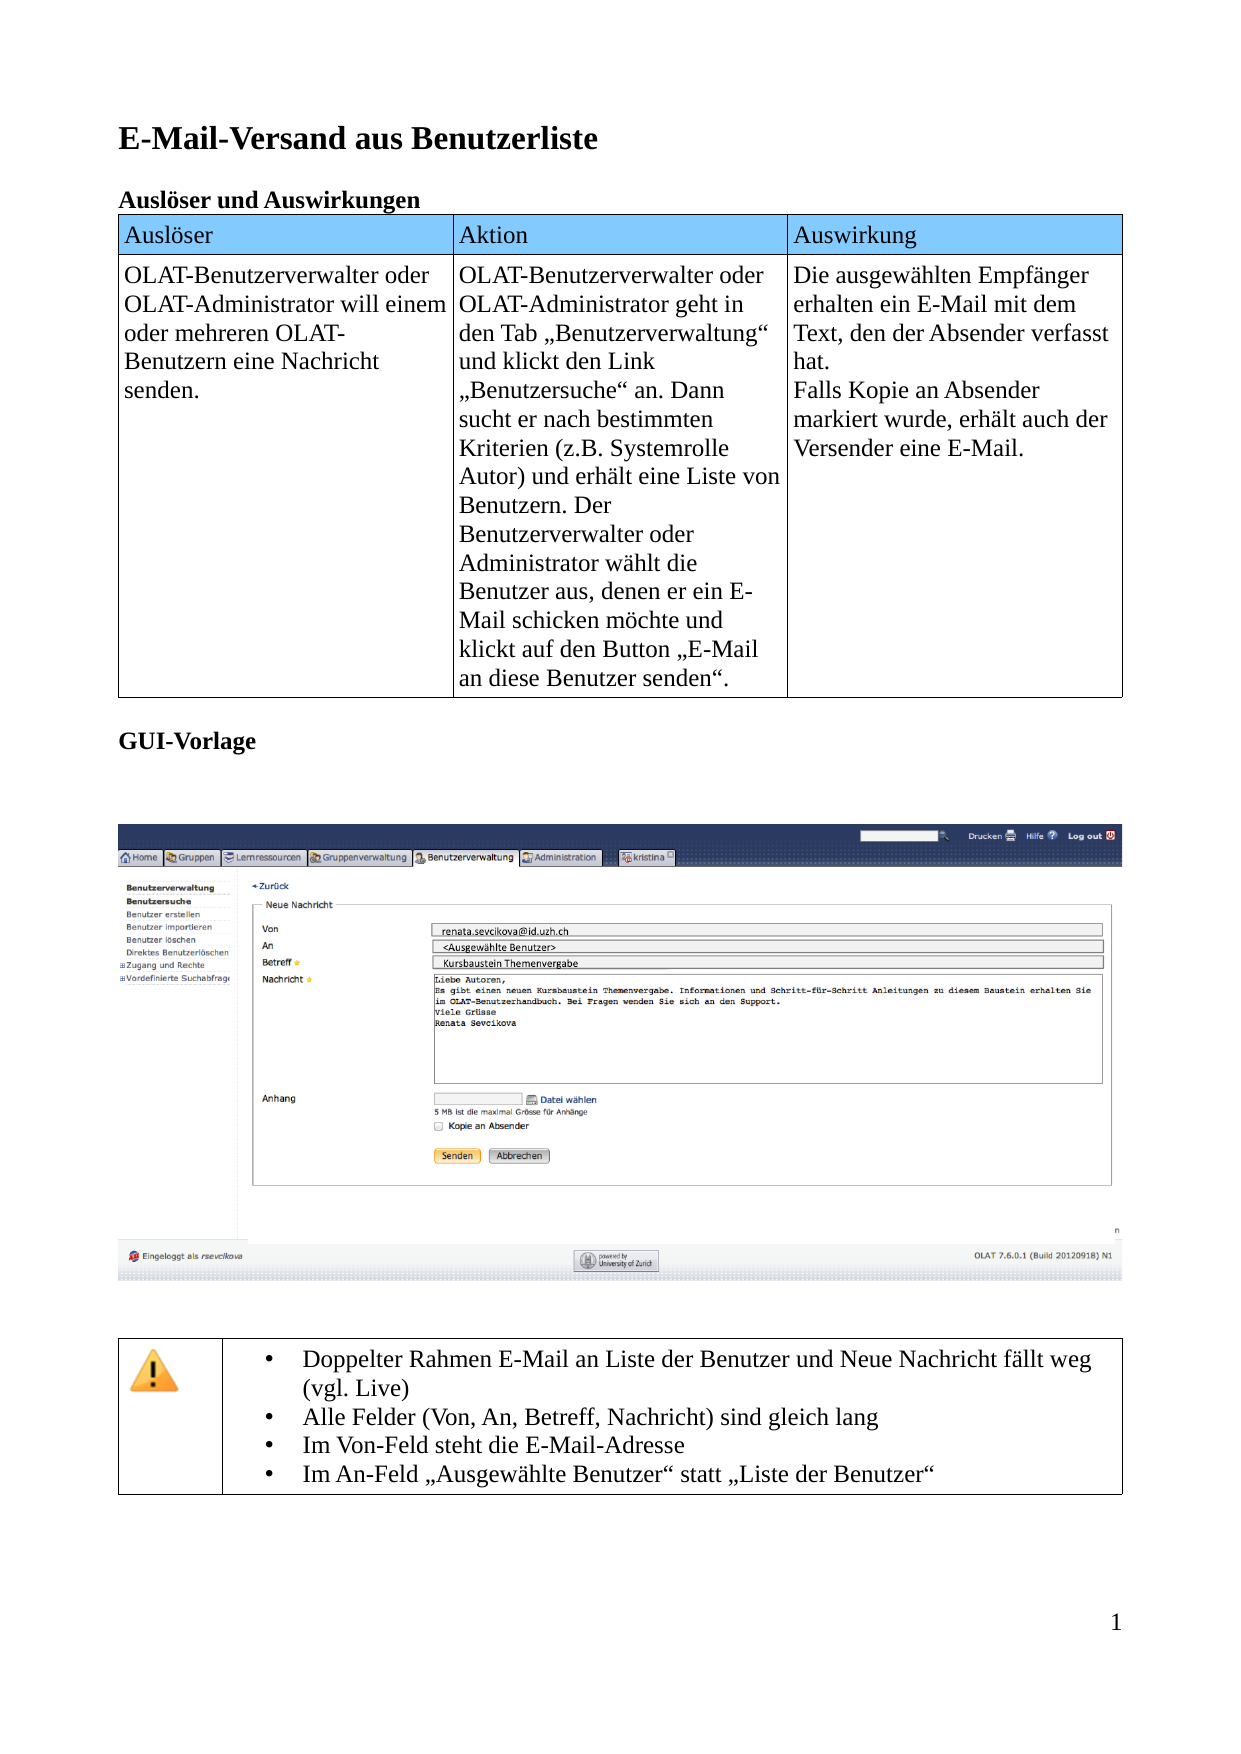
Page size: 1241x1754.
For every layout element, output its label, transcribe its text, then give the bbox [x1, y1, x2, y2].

text E-Mail-Versand aus Benutzerliste [118, 118, 1122, 156]
table_header Doppelter Rahmen E-Mail an Liste der Benutzer und Neue Nachricht fällt weg (vgl. Live) Alle Felder (Von, An, Betreff, Nachricht) sind gleich lang Im Von-Feld steht die E-Mail-Adresse Im An-Feld „Ausgewählte Benutzer“ statt „Liste der Benutzer“ [223, 1339, 1122, 1493]
text Auslöser und Auswirkungen [118, 185, 1122, 214]
table_header Aktion [454, 215, 787, 254]
table_cell OLAT-Benutzerverwalter oder OLAT-Administrator will einem oder mehreren OLAT-Benutzern eine Nachricht senden. [119, 255, 453, 697]
table_cell OLAT-Benutzerverwalter oder OLAT-Administrator geht in den Tab „Benutzerverwaltung“ und klickt den Link „Benutzersuche“ an. Dann sucht er nach bestimmten Kriterien (z.B. Systemrolle Autor) und erhält eine Liste von Benutzern. Der Benutzerverwalter oder Administrator wählt die Benutzer aus, denen er ein E-Mail schicken möchte und klickt auf den Button „E-Mail an diese Benutzer senden“. [454, 255, 787, 697]
table_header Auslöser [119, 215, 453, 254]
table_header Auswirkung [788, 215, 1122, 254]
picture [123, 1344, 184, 1400]
table_cell Die ausgewählten Empfänger erhalten ein E-Mail mit dem Text, den der Absender verfasst hat. Falls Kopie an Absender markiert wurde, erhält auch der Versender eine E-Mail. [788, 255, 1122, 697]
text GUI-Vorlage [118, 726, 1122, 755]
table_header [119, 1339, 222, 1493]
picture [118, 783, 1123, 1281]
